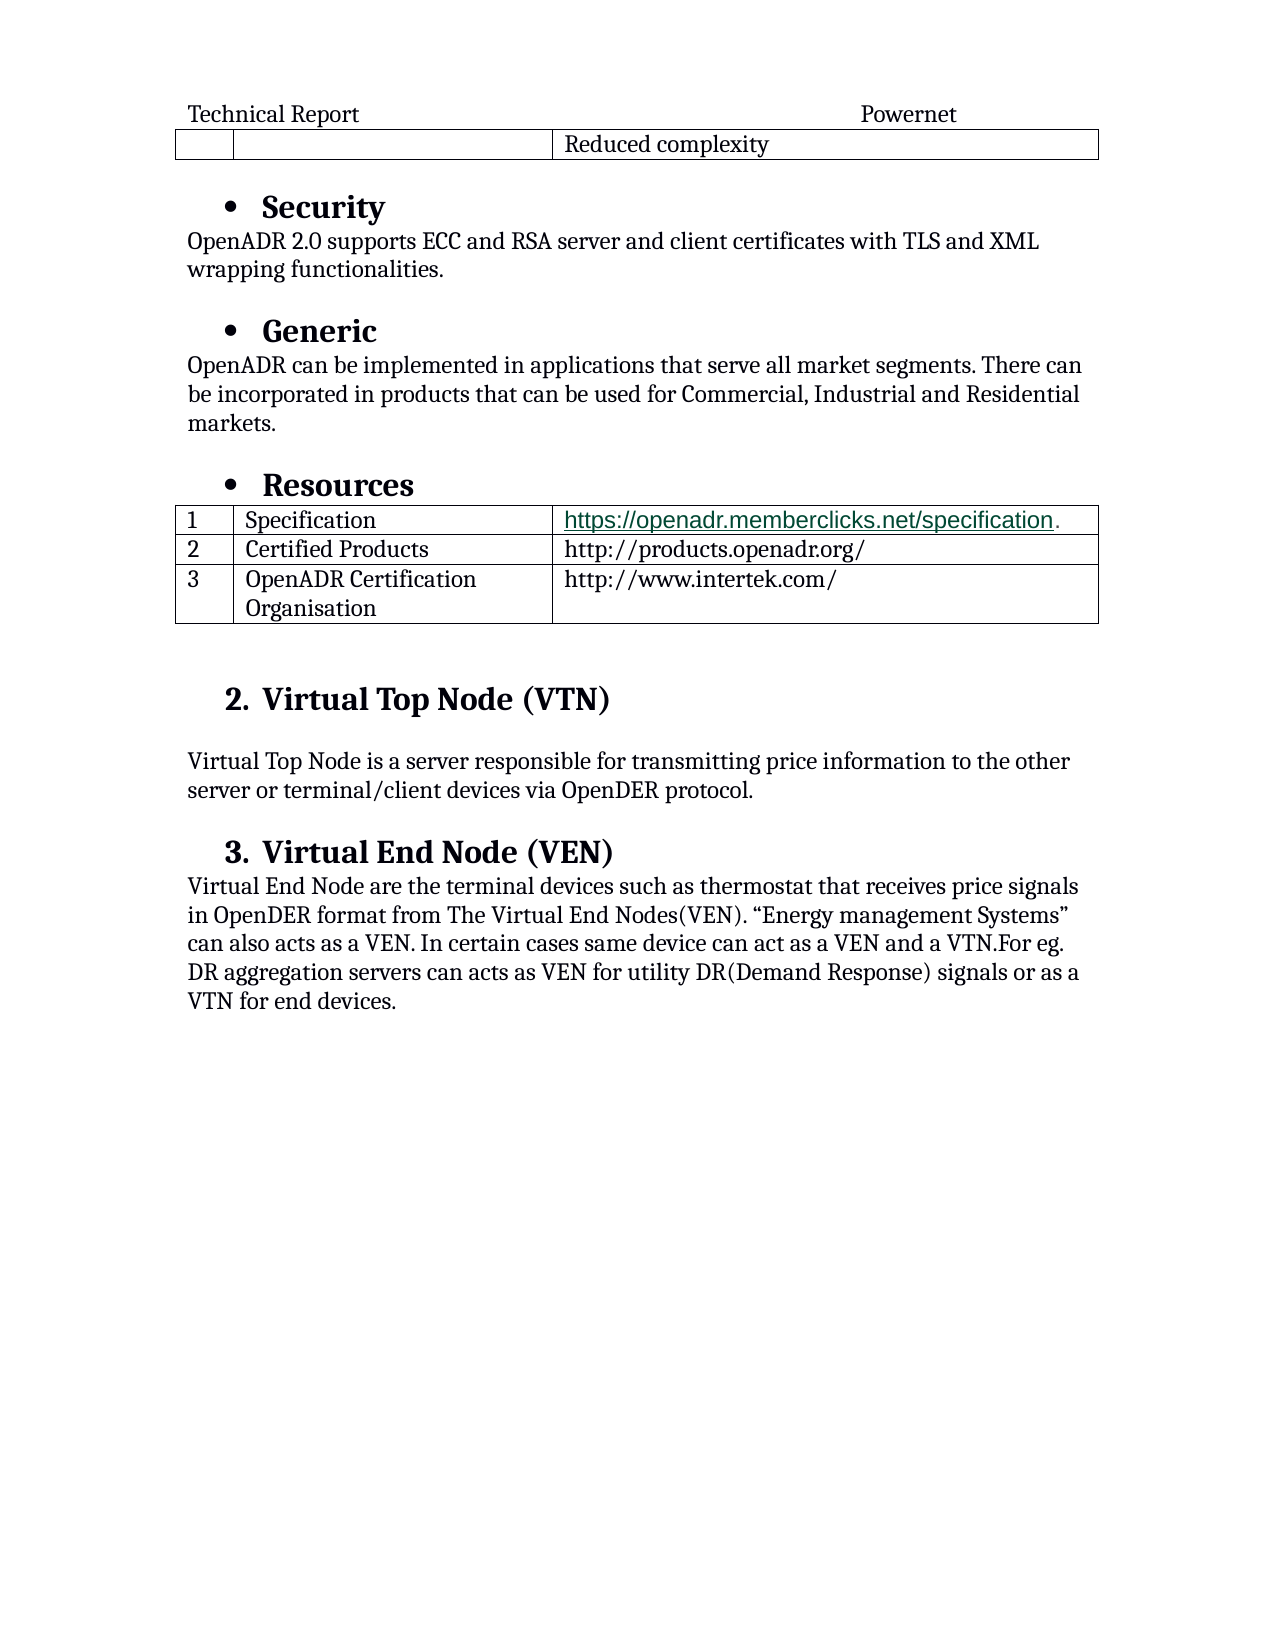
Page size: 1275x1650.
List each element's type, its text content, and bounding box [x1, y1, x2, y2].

text Virtual End Node are the terminal devices such as thermostat that receives price signals in OpenDER format from The Virtual End Nodes(VEN). “Energy management Systems” can also acts as a VEN. In certain cases same device can act as a VEN and a VTN.For eg. DR aggregation servers can acts as VEN for utility DR(Demand Response) signals or as a VTN for end devices. [187, 872, 1087, 1016]
table_cell 2 [176, 535, 233, 564]
table_cell Reduced complexity [553, 130, 1098, 158]
text OpenADR 2.0 supports ECC and RSA server and client certificates with TLS and XML wrapping functionalities. [187, 227, 1087, 284]
table_cell 3 [176, 565, 233, 623]
table_cell http://products.openadr.org/ [553, 535, 1098, 564]
list OpenADR can be implemented in applications that serve all market segments. There can be incorporated in products that can be used for Commercial, Industrial and Residential markets. [187, 351, 1087, 437]
list Generic [225, 313, 1087, 351]
list Security [225, 188, 1087, 227]
table_header Specification [234, 506, 552, 534]
text Virtual Top Node is a server responsible for transmitting price information to the other server or terminal/client devices via OpenDER protocol. [187, 747, 1087, 805]
table_cell http://www.intertek.com/ [553, 565, 1098, 623]
list Virtual Top Node (VTN) [225, 680, 1087, 718]
list Virtual End Node (VEN) [225, 833, 1087, 872]
table_cell [234, 130, 552, 158]
table_header 1 [176, 506, 233, 534]
table_cell OpenADR Certification Organisation [234, 565, 552, 623]
table_header https://openadr.memberclicks.net/specification. [553, 506, 1098, 534]
list Resources [225, 466, 1087, 504]
table_cell [176, 130, 233, 158]
table_cell Certified Products [234, 535, 552, 564]
